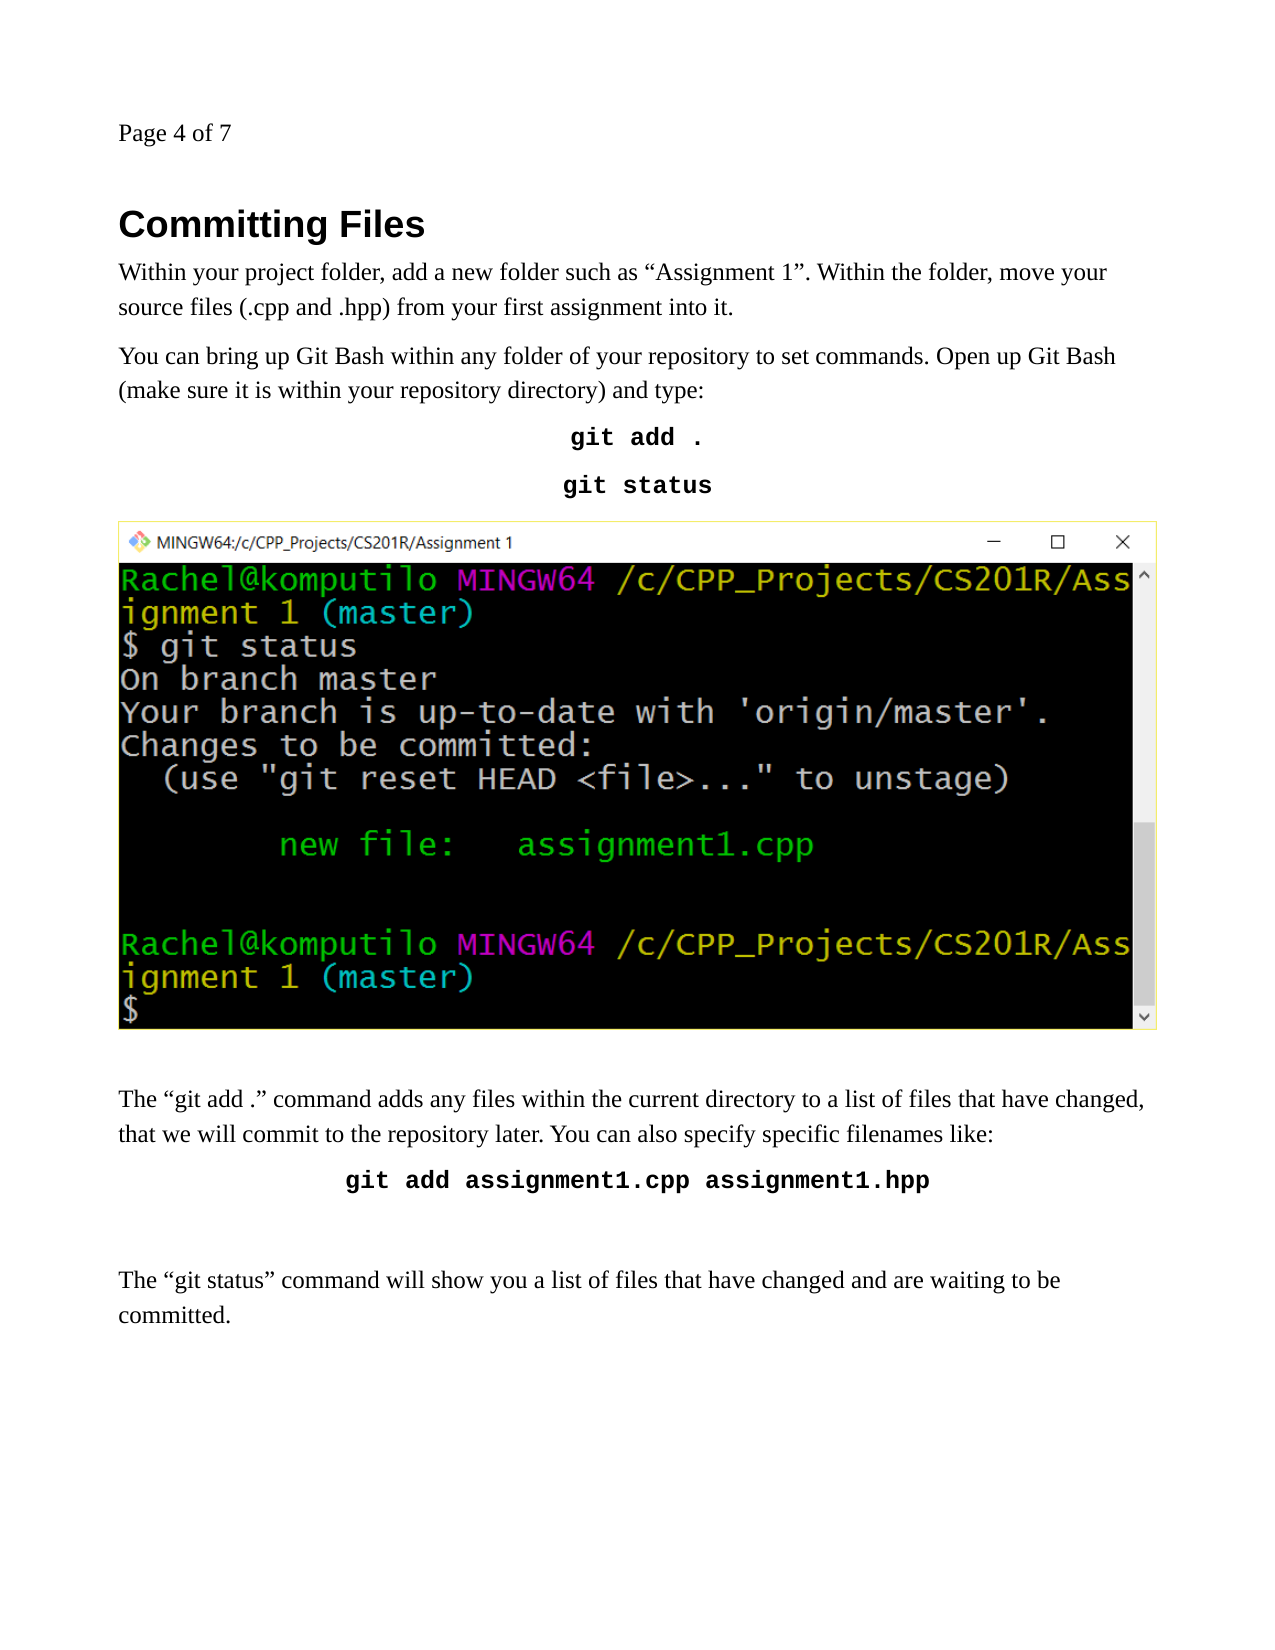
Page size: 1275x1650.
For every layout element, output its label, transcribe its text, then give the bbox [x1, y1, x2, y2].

text git status [118, 473, 1157, 501]
text The “git add .” command adds any files within the current directory to a list of files that have changed, that we will commit to the repository later. You can also specify specific filenames like: [118, 1084, 1157, 1147]
text The “git status” command will show you a list of files that have changed and are waiting to be committed. [118, 1265, 1157, 1328]
text git add assignment1.cpp assignment1.hpp [118, 1168, 1157, 1196]
text You can bring up Git Bash within any folder of your repository to set commands. Open up Git Bash (make sure it is within your repository directory) and type: [118, 341, 1157, 404]
text git add . [118, 424, 1157, 453]
text Within your project folder, add a new folder such as “Assignment 1”. Within the folder, move your source files (.cpp and .hpp) from your first assignment into it. [118, 257, 1157, 321]
picture [118, 521, 1157, 1030]
subtitle Committing Files [118, 201, 1157, 245]
